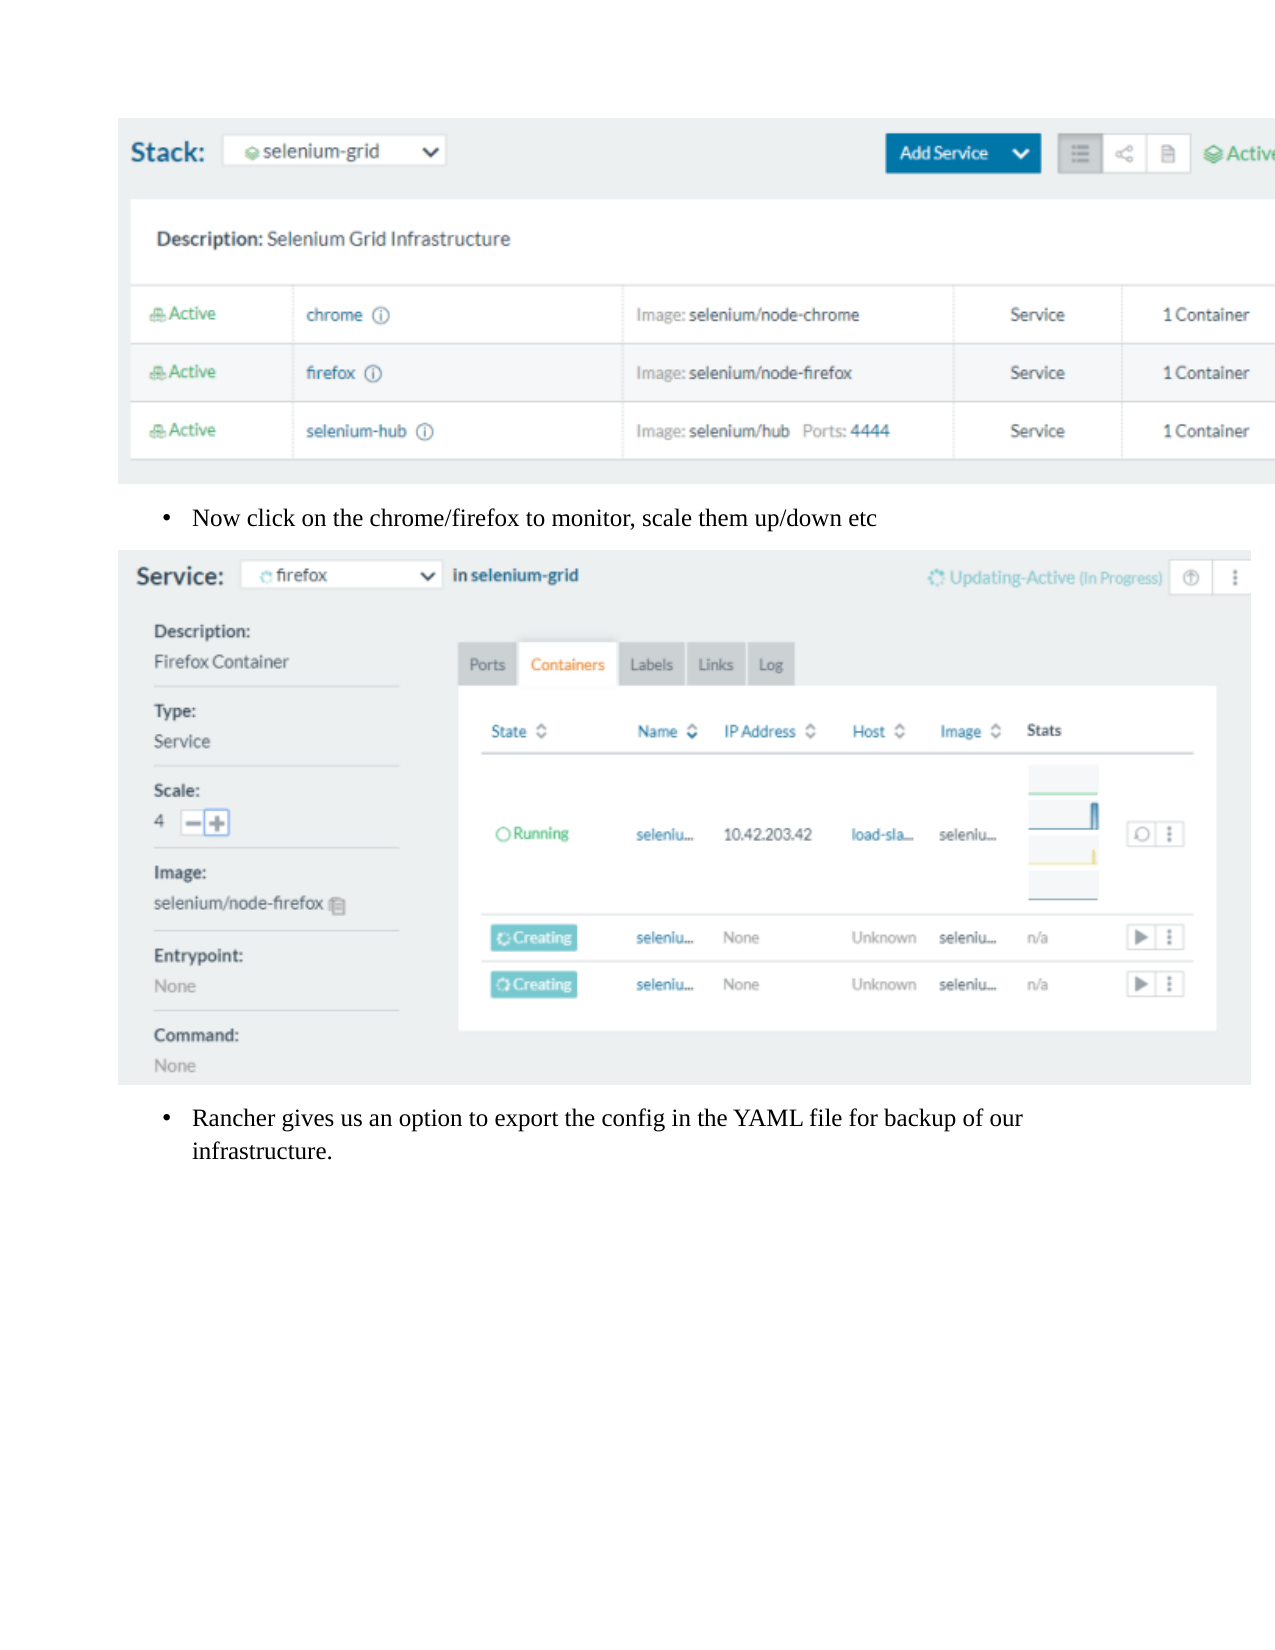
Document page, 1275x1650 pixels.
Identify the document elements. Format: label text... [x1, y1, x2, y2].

picture [118, 550, 1251, 1085]
list Now click on the chrome/firefox to monitor, scale them up/down etc [162, 503, 1157, 531]
list Rancher gives us an option to export the config in the YAML file for backup of our infrastructure. [162, 1103, 1157, 1165]
picture [118, 118, 1275, 484]
